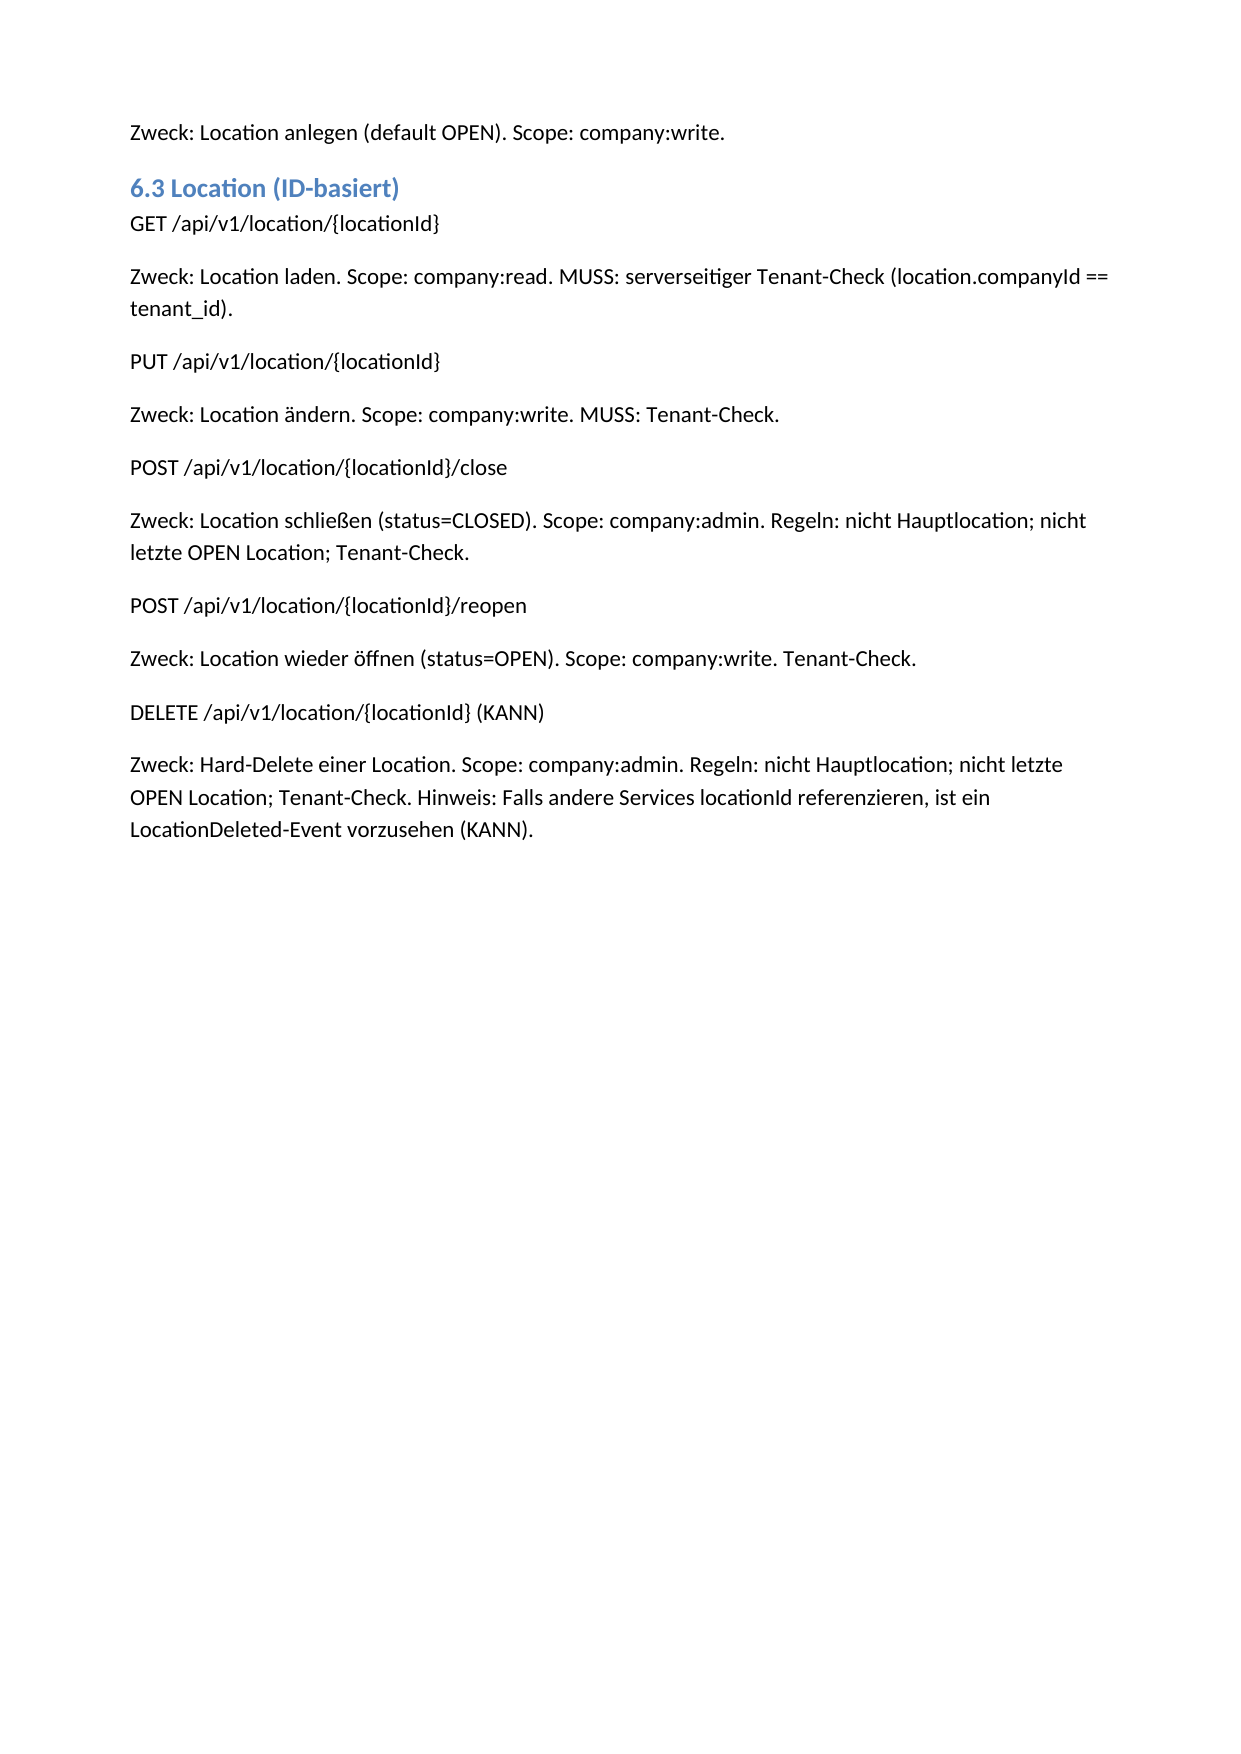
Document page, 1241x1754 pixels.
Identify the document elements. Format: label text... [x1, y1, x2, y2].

subtitle 6.3 Location (ID-basiert) [130, 171, 1110, 204]
text PUT /api/v1/location/{locationId} [130, 347, 1110, 375]
text Zweck: Hard-Delete einer Location. Scope: company:admin. Regeln: nicht Hauptlocation; nicht letzte OPEN Location; Tenant-Check. Hinweis: Falls andere Services locationId referenzieren, ist ein LocationDeleted-Event vorzusehen (KANN). [130, 751, 1110, 843]
text Zweck: Location laden. Scope: company:read. MUSS: serverseitiger Tenant-Check (location.companyId == tenant_id). [130, 262, 1110, 322]
text Zweck: Location schließen (status=CLOSED). Scope: company:admin. Regeln: nicht Hauptlocation; nicht letzte OPEN Location; Tenant-Check. [130, 506, 1110, 567]
text Zweck: Location wieder öffnen (status=OPEN). Scope: company:write. Tenant-Check. [130, 644, 1110, 673]
text GET /api/v1/location/{locationId} [130, 209, 1110, 237]
text Zweck: Location ändern. Scope: company:write. MUSS: Tenant-Check. [130, 400, 1110, 428]
text Zweck: Location anlegen (default OPEN). Scope: company:write. [130, 118, 1110, 146]
text POST /api/v1/location/{locationId}/reopen [130, 592, 1110, 619]
text POST /api/v1/location/{locationId}/close [130, 453, 1110, 481]
text DELETE /api/v1/location/{locationId} (KANN) [130, 698, 1110, 726]
